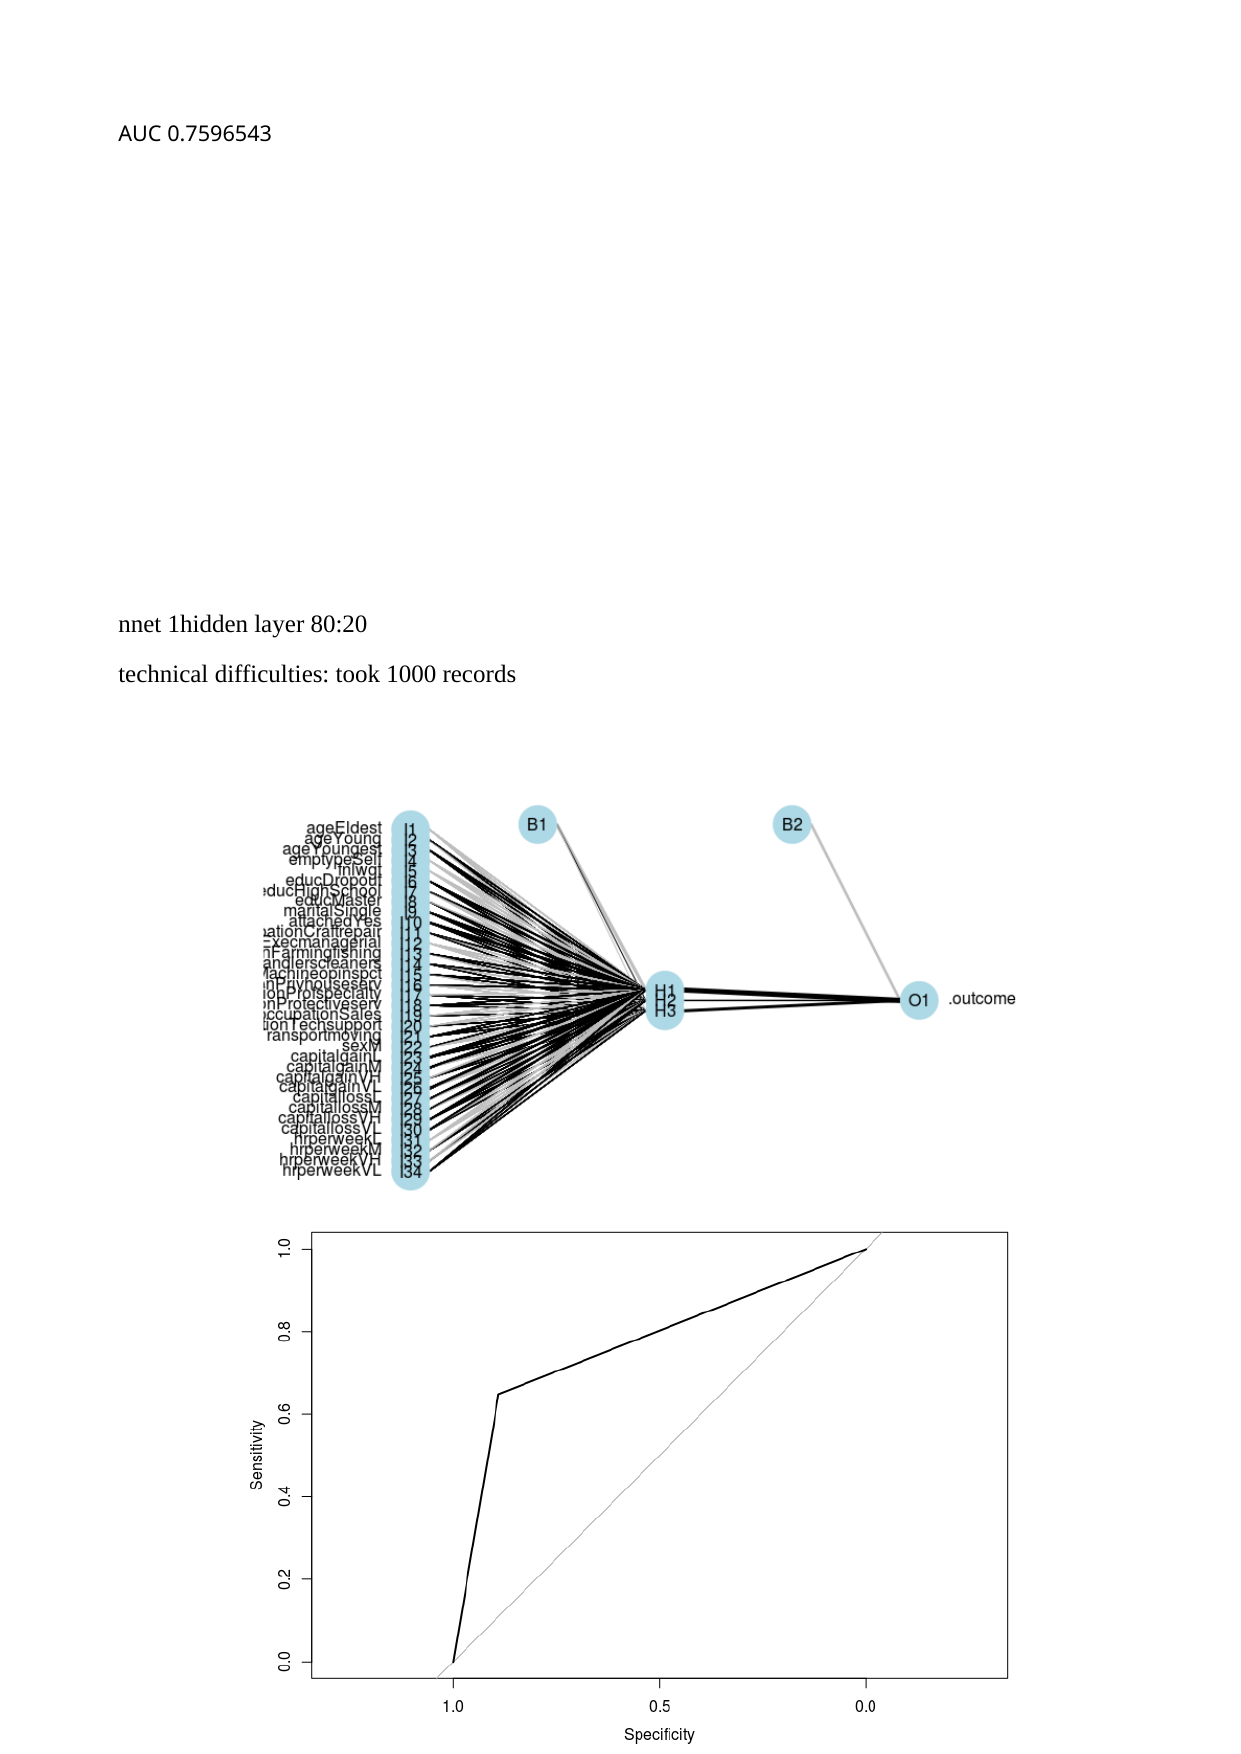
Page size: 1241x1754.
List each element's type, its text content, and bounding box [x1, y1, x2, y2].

text technical difficulties: took 1000 records [118, 659, 1122, 687]
text nnet 1hidden layer 80:20 [118, 609, 1122, 638]
picture [182, 707, 1059, 1754]
text AUC 0.7596543 [118, 118, 1122, 148]
